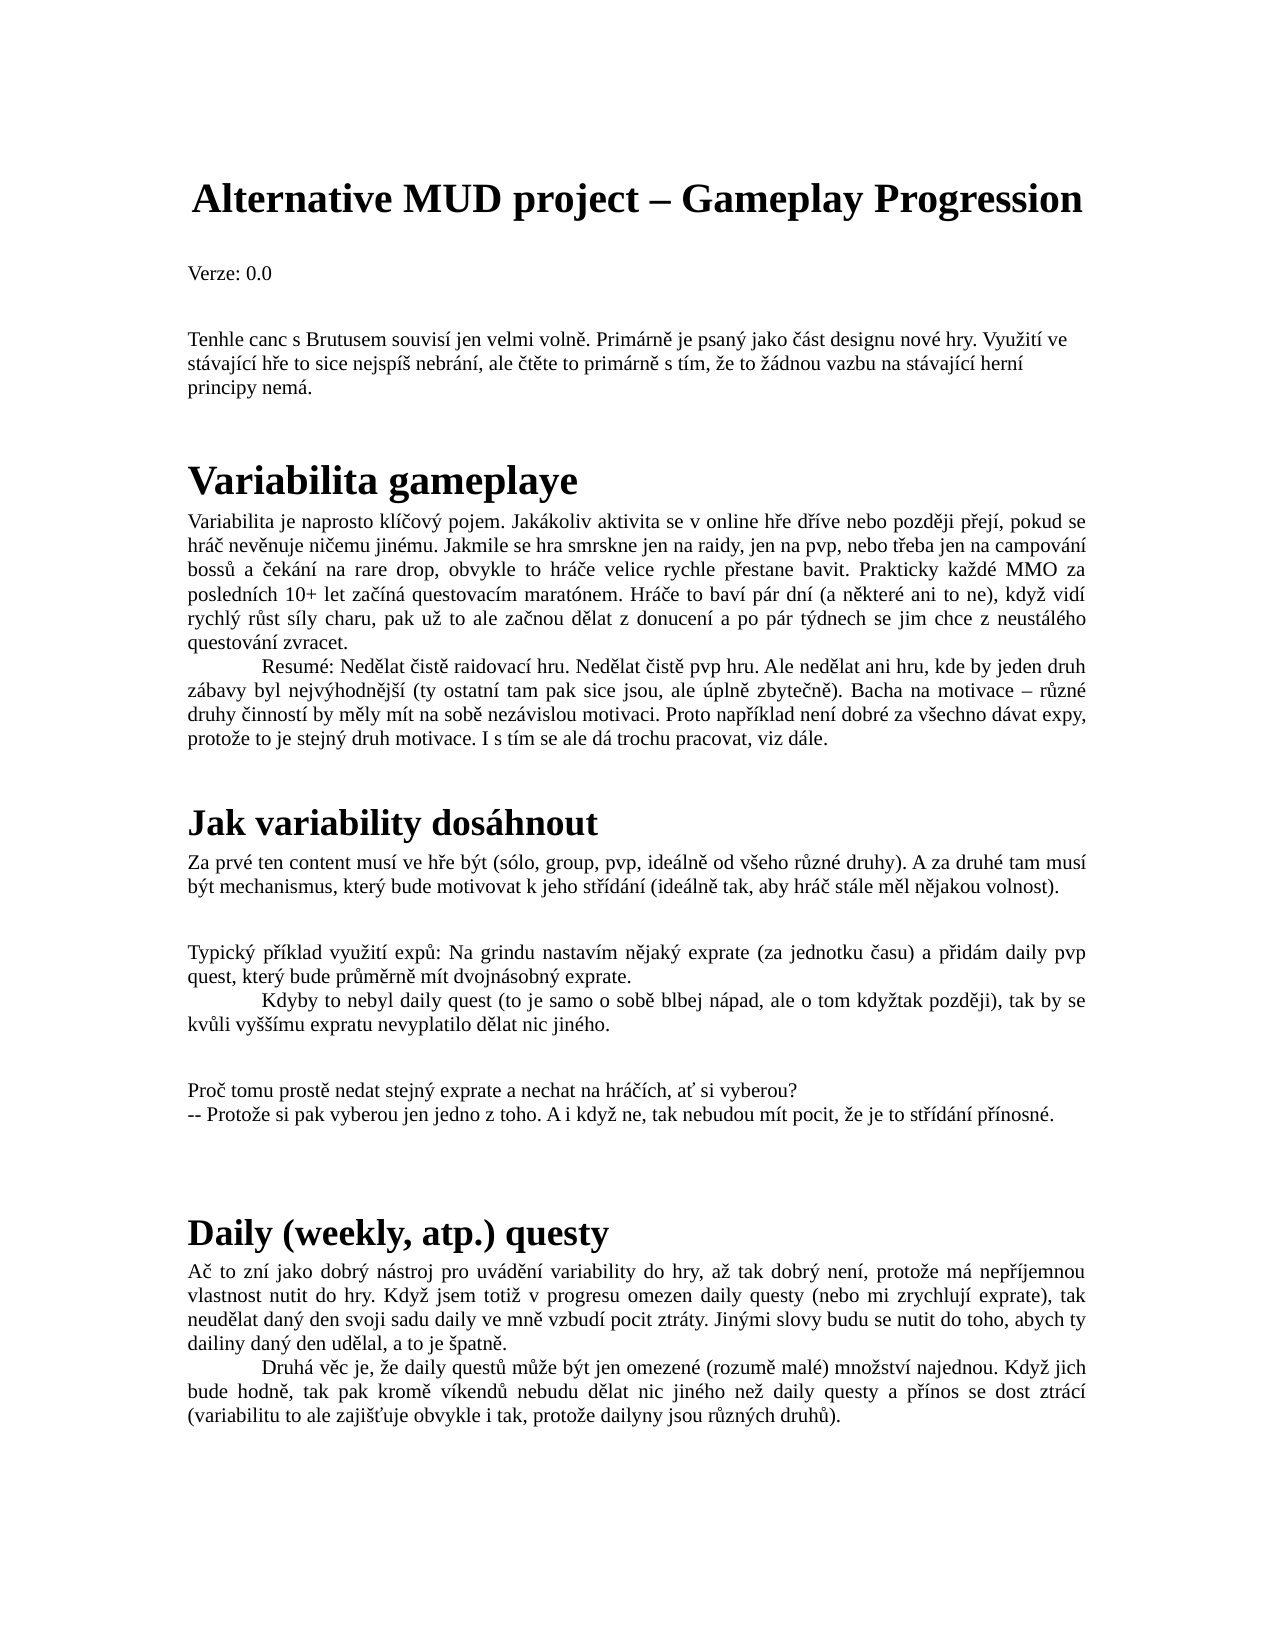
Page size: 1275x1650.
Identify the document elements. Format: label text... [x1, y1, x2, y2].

text Typický příklad využití expů: Na grindu nastavím nějaký exprate (za jednotku času) a přidám daily pvp quest, který bude průměrně mít dvojnásobný exprate. Kdyby to nebyl daily quest (to je samo o sobě blbej nápad, ale o tom kdyžtak později), tak by se kvůli vyššímu expratu nevyplatilo dělat nic jiného. [187, 940, 1087, 1036]
subtitle Variabilita gameplaye [187, 455, 1087, 503]
text Tenhle canc s Brutusem souvisí jen velmi volně. Primárně je psaný jako část designu nové hry. Využití ve stávající hře to sice nejspíš nebrání, ale čtěte to primárně s tím, že to žádnou vazbu na stávající herní principy nemá. [187, 327, 1087, 399]
text Proč tomu prostě nedat stejný exprate a nechat na hráčích, ať si vyberou? -- Protože si pak vyberou jen jedno z toho. A i když ne, tak nebudou mít pocit, že je to střídání přínosné. [187, 1078, 1087, 1126]
subtitle Alternative MUD project – Gameplay Progression [187, 174, 1087, 222]
text Variabilita je naprosto klíčový pojem. Jakákoliv aktivita se v online hře dříve nebo později přejí, pokud se hráč nevěnuje ničemu jinému. Jakmile se hra smrskne jen na raidy, jen na pvp, nebo třeba jen na campování bossů a čekání na rare drop, obvykle to hráče velice rychle přestane bavit. Prakticky každé MMO za posledních 10+ let začíná questovacím maratónem. Hráče to baví pár dní (a některé ani to ne), když vidí rychlý růst síly charu, pak už to ale začnou dělat z donucení a po pár týdnech se jim chce z neustálého questování zvracet. Resumé: Nedělat čistě raidovací hru. Nedělat čistě pvp hru. Ale nedělat ani hru, kde by jeden druh zábavy byl nejvýhodnější (ty ostatní tam pak sice jsou, ale úplně zbytečně). Bacha na motivace – různé druhy činností by měly mít na sobě nezávislou motivaci. Proto například není dobré za všechno dávat expy, protože to je stejný druh motivace. I s tím se ale dá trochu pracovat, viz dále. [187, 509, 1087, 750]
text Verze: 0.0 [187, 261, 1087, 284]
subtitle Jak variability dosáhnout [187, 801, 1087, 844]
subtitle Daily (weekly, atp.) questy [187, 1210, 1087, 1253]
text Za prvé ten content musí ve hře být (sólo, group, pvp, ideálně od všeho různé druhy). A za druhé tam musí být mechanismus, který bude motivovat k jeho střídání (ideálně tak, aby hráč stále měl nějakou volnost). [187, 850, 1087, 898]
text Ač to zní jako dobrý nástroj pro uvádění variability do hry, až tak dobrý není, protože má nepříjemnou vlastnost nutit do hry. Když jsem totiž v progresu omezen daily questy (nebo mi zrychlují exprate), tak neudělat daný den svoji sadu daily ve mně vzbudí pocit ztráty. Jinými slovy budu se nutit do toho, abych ty dailiny daný den udělal, a to je špatně. Druhá věc je, že daily questů může být jen omezené (rozumě malé) množství najednou. Když jich bude hodně, tak pak kromě víkendů nebudu dělat nic jiného než daily questy a přínos se dost ztrácí (variabilitu to ale zajišťuje obvykle i tak, protože dailyny jsou různých druhů). [187, 1259, 1087, 1427]
